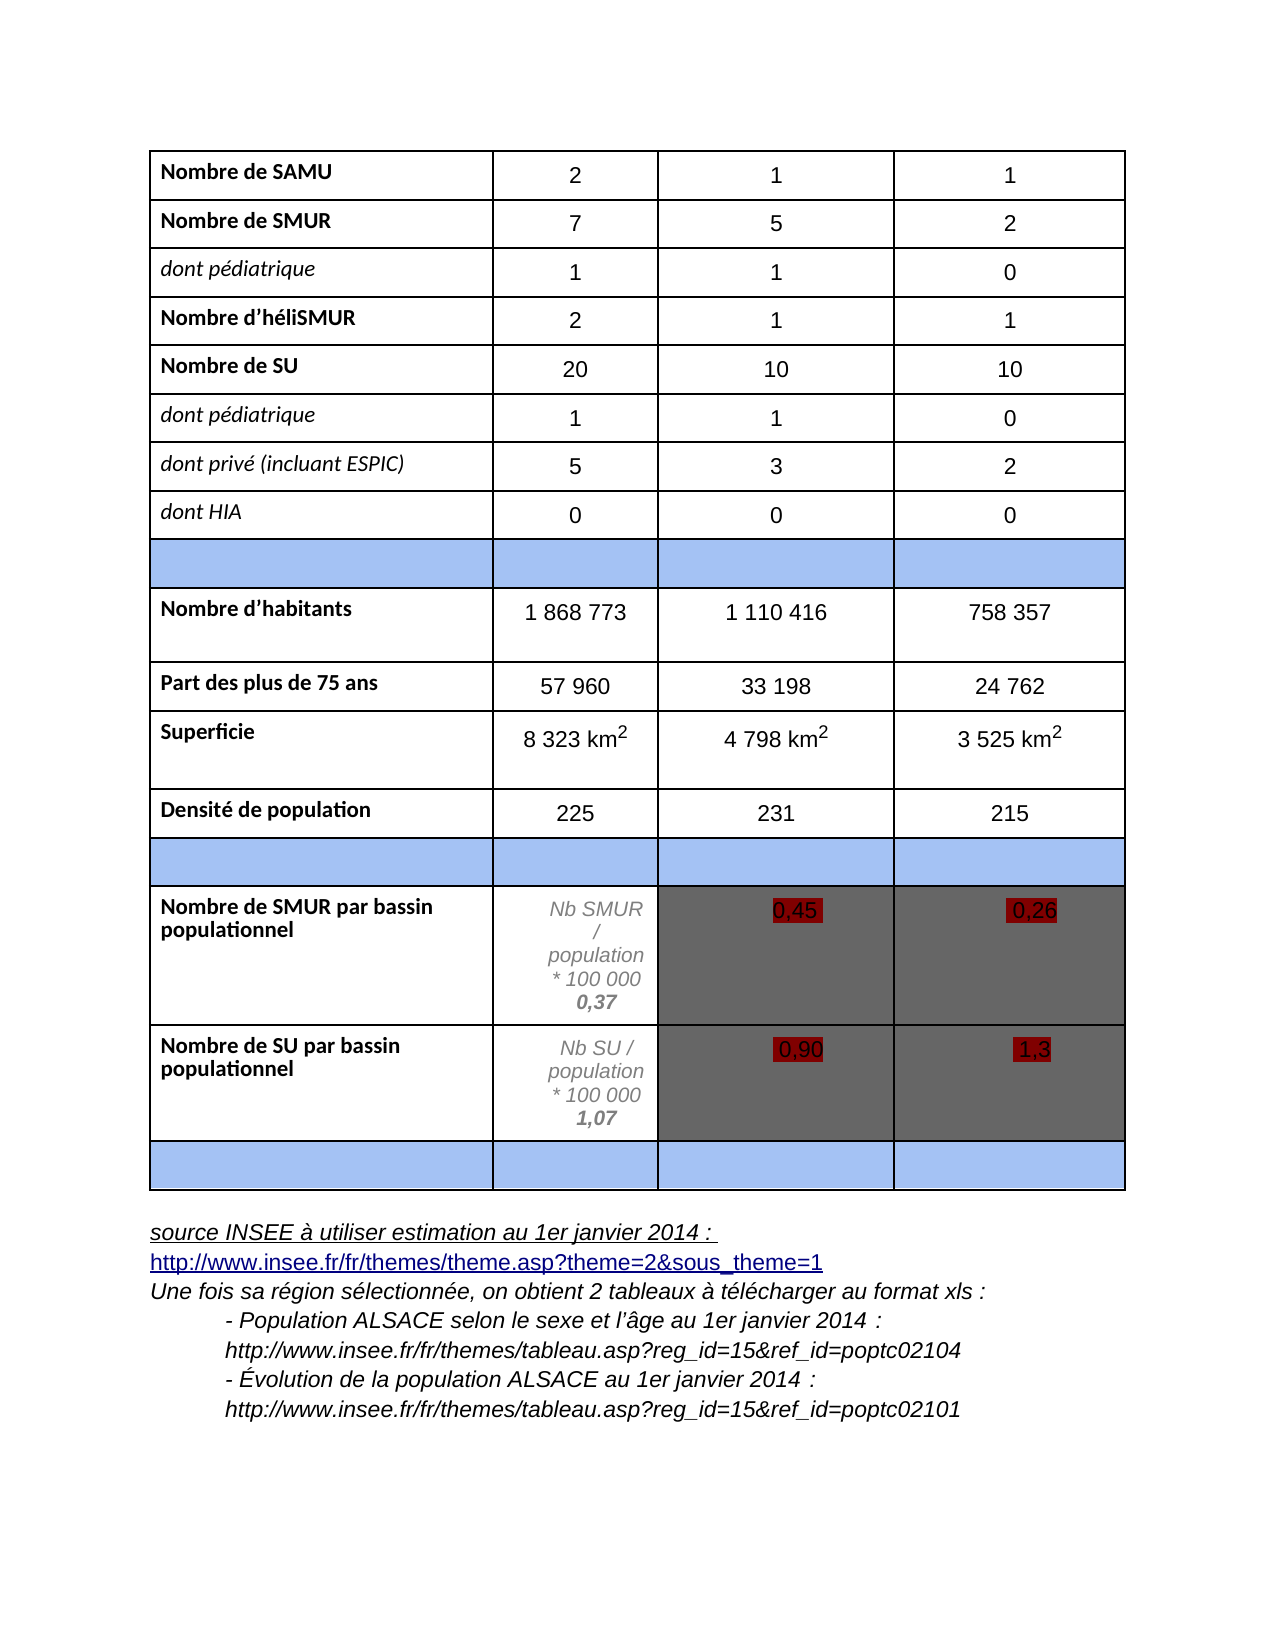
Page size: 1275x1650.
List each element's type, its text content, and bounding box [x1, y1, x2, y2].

table_cell 1 [659, 395, 893, 441]
table_cell Superficie [151, 712, 492, 788]
table_cell 2 [494, 152, 657, 198]
table_cell 0 [895, 395, 1124, 441]
table_cell 2 [895, 443, 1124, 490]
table_cell 1 [494, 249, 657, 296]
table_cell [494, 540, 657, 587]
text source INSEE à utiliser estimation au 1er janvier 2014 : http://www.insee.fr/fr/themes/theme.asp?theme=2&sous_theme=1 [150, 1220, 1125, 1275]
table_cell 5 [659, 201, 893, 247]
table_cell [151, 839, 492, 885]
table_cell 0,26 [895, 887, 1124, 1024]
table_cell [659, 1142, 893, 1188]
table_cell 225 [494, 790, 657, 837]
table_cell [494, 1142, 657, 1188]
table_cell [151, 540, 492, 587]
table_cell 33 198 [659, 663, 893, 709]
table_cell dont pédiatrique [151, 249, 492, 296]
table_cell 0 [659, 492, 893, 538]
table_cell [895, 1142, 1124, 1188]
table_cell [494, 839, 657, 885]
text - Population ALSACE selon le sexe et l’âge au 1er janvier 2014 : http://www.insee.fr/fr/themes/tableau.asp?reg_id=15&ref_id=poptc02104 [225, 1308, 1125, 1363]
table_cell 1,3 [895, 1026, 1124, 1140]
table_cell 1 [659, 152, 893, 198]
table_cell dont HIA [151, 492, 492, 538]
table_cell 1 [895, 152, 1124, 198]
table_cell dont pédiatrique [151, 395, 492, 441]
table_cell 2 [895, 201, 1124, 247]
text Une fois sa région sélectionnée, on obtient 2 tableaux à télécharger au format xls : [150, 1279, 1125, 1304]
table_cell 4 798 km2 [659, 712, 893, 788]
table_cell 1 110 416 [659, 589, 893, 661]
table_cell 231 [659, 790, 893, 837]
table_cell Part des plus de 75 ans [151, 663, 492, 709]
table_cell [659, 540, 893, 587]
table_cell 758 357 [895, 589, 1124, 661]
table_cell 1 [659, 249, 893, 296]
table_cell Nombre de SU [151, 346, 492, 393]
table_cell Nb SMUR / population * 100 000 0,37 [494, 887, 657, 1024]
table_cell Nombre de SU par bassin populationnel [151, 1026, 492, 1140]
table_cell 20 [494, 346, 657, 393]
table_cell 0 [494, 492, 657, 538]
table_cell Nombre de SMUR [151, 201, 492, 247]
table_cell 7 [494, 201, 657, 247]
table_cell 3 525 km2 [895, 712, 1124, 788]
table_cell [895, 839, 1124, 885]
table_cell dont privé (incluant ESPIC) [151, 443, 492, 490]
table_cell 2 [494, 298, 657, 344]
table_cell Nombre d’habitants [151, 589, 492, 661]
table_cell 0,90 [659, 1026, 893, 1140]
table_cell 24 762 [895, 663, 1124, 709]
table_cell 0 [895, 492, 1124, 538]
table_cell Densité de population [151, 790, 492, 837]
table_cell 3 [659, 443, 893, 490]
table_cell Nombre de SMUR par bassin populationnel [151, 887, 492, 1024]
table_cell 0,45 [659, 887, 893, 1024]
table_cell 1 [895, 298, 1124, 344]
table_cell [659, 839, 893, 885]
table_cell 5 [494, 443, 657, 490]
table_cell 1 [659, 298, 893, 344]
table_cell Nombre d’héliSMUR [151, 298, 492, 344]
table_cell [151, 1142, 492, 1188]
table_cell 10 [895, 346, 1124, 393]
table_cell [895, 540, 1124, 587]
table_cell 57 960 [494, 663, 657, 709]
table_cell 0 [895, 249, 1124, 296]
table_cell 1 868 773 [494, 589, 657, 661]
table_cell 10 [659, 346, 893, 393]
table_cell Nb SU / population * 100 000 1,07 [494, 1026, 657, 1140]
table_cell 215 [895, 790, 1124, 837]
table_cell Nombre de SAMU [151, 152, 492, 198]
text - Évolution de la population ALSACE au 1er janvier 2014 : http://www.insee.fr/fr/themes/tableau.asp?reg_id=15&ref_id=poptc02101 [225, 1367, 1125, 1422]
table_cell 8 323 km2 [494, 712, 657, 788]
table_cell 1 [494, 395, 657, 441]
